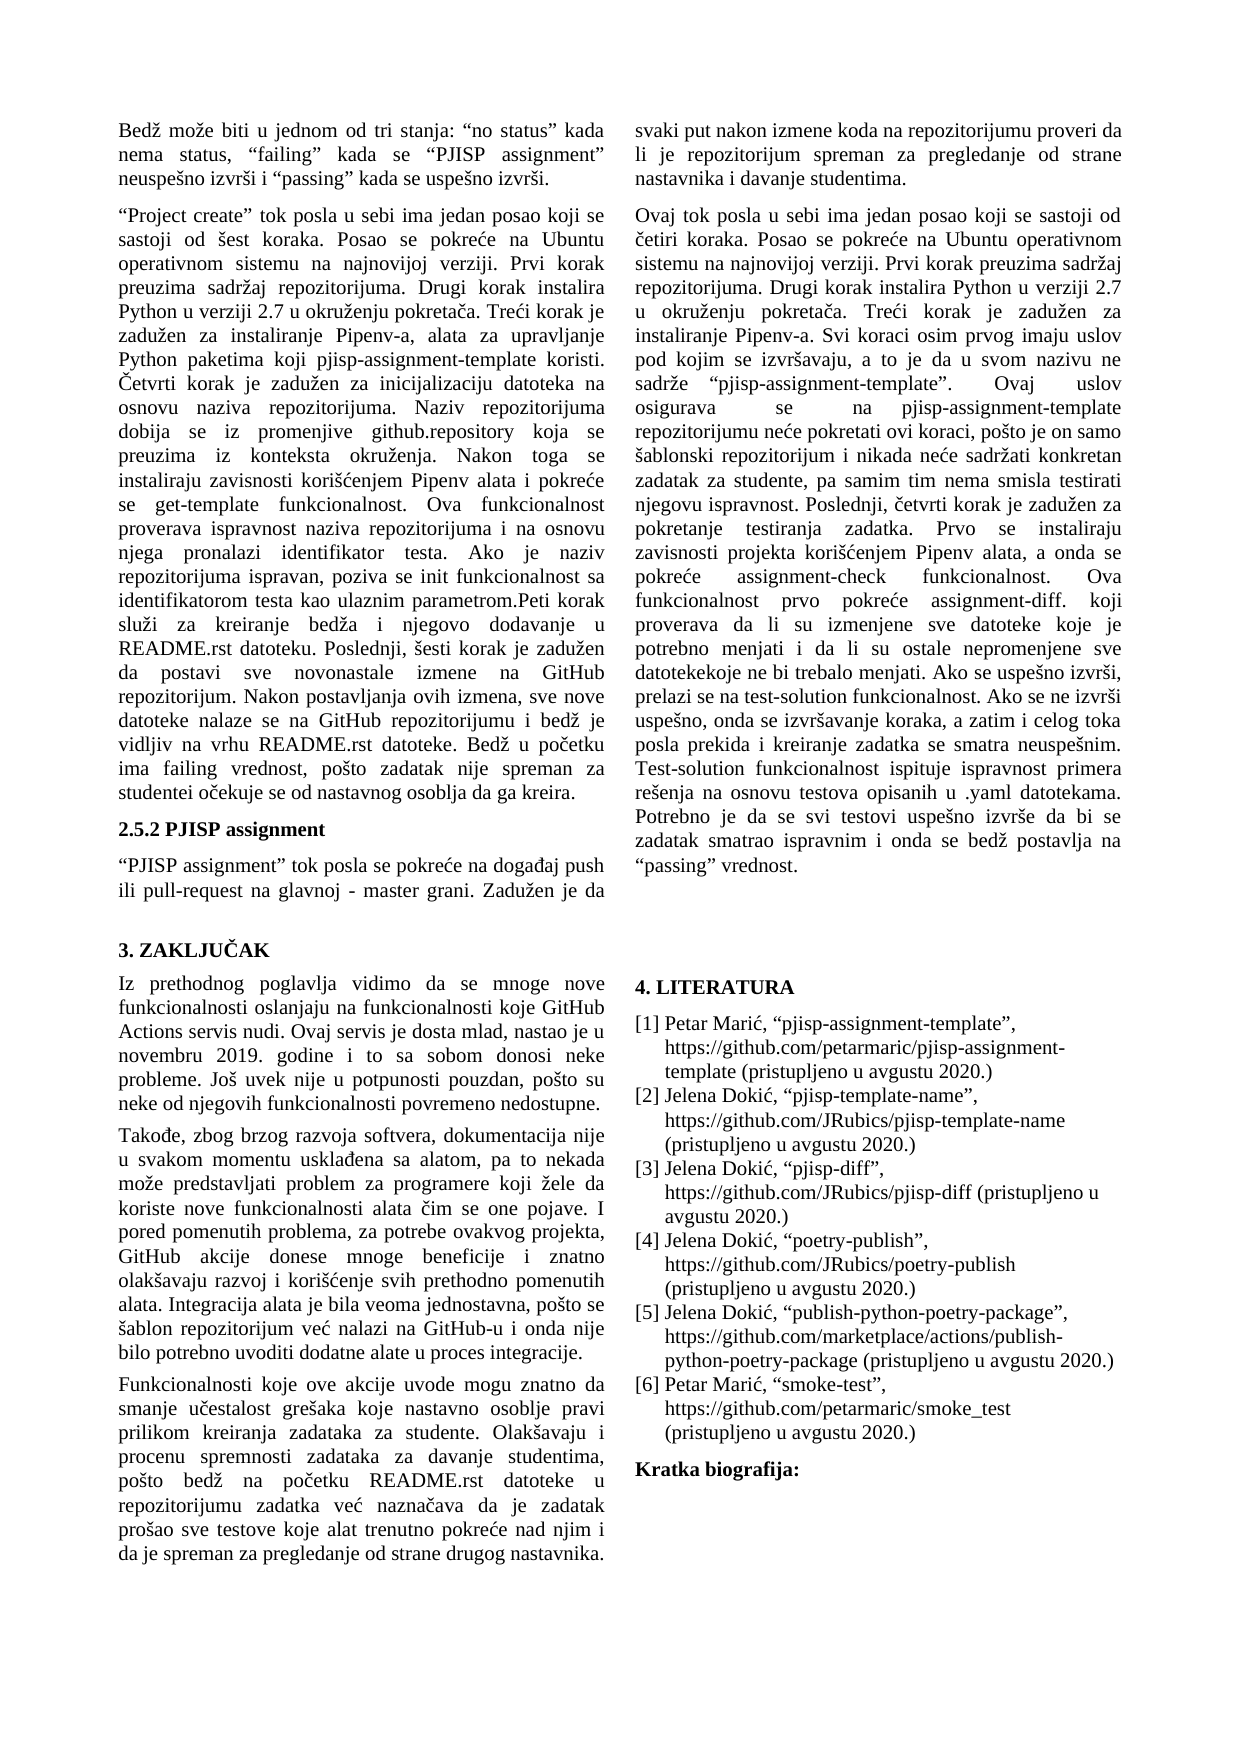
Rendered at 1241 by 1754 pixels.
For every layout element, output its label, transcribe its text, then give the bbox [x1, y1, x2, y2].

text Ovaj tok posla u sebi ima jedan posao koji se sastoji od četiri koraka. Posao se pokreće na Ubuntu operativnom sistemu na najnovijoj verziji. Prvi korak preuzima sadržaj repozitorijuma. Drugi korak instalira Python u verziji 2.7 u okruženju pokretača. Treći korak je zadužen za instaliranje Pipenv-a. Svi koraci osim prvog imaju uslov pod kojim se izvršavaju, a to je da u svom nazivu ne sadrže “pjisp-assignment-template”. Ovaj uslov osigurava se na pjisp-assignment-template repozitorijumu neće pokretati ovi koraci, pošto je on samo šablonski repozitorijum i nikada neće sadržati konkretan zadatak za studente, pa samim tim nema smisla testirati njegovu ispravnost. Poslednji, četvrti korak je zadužen za pokretanje testiranja zadatka. Prvo se instaliraju zavisnosti projekta korišćenjem Pipenv alata, a onda se pokreće assignment-check funkcionalnost. Ova funkcionalnost prvo pokreće assignment-diff. koji proverava da li su izmenjene sve datoteke koje je potrebno menjati i da li su ostale nepromenjene sve datotekekoje ne bi trebalo menjati. Ako se uspešno izvrši, prelazi se na test-solution funkcionalnost. Ako se ne izvrši uspešno, onda se izvršavanje koraka, a zatim i celog toka posla prekida i kreiranje zadatka se smatra neuspešnim. Test-solution funkcionalnost ispituje ispravnost primera rešenja na osnovu testova opisanih u .yaml datotekama. Potrebno je da se svi testovi uspešno izvrše da bi se zadatak smatrao ispravnim i onda se bedž postavlja na “passing” vrednost. [635, 203, 1122, 877]
text Iz prethodnog poglavlja vidimo da se mnoge nove funkcionalnosti oslanjaju na funkcionalnosti koje GitHub Actions servis nudi. Ovaj servis je dosta mlad, nastao je u novembru 2019. godine i to sa sobom donosi neke probleme. Još uvek nije u potpunosti pouzdan, pošto su neke od njegovih funkcionalnosti povremeno nedostupne. [118, 971, 605, 1115]
text svaki put nakon izmene koda na repozitorijumu proveri da li je repozitorijum spreman za pregledanje od strane nastavnika i davanje studentima. [635, 118, 1122, 190]
text Kratka biografija: [635, 1457, 1122, 1481]
text [6] Petar Marić, “smoke-test”, https://github.com/petarmaric/smoke_test (pristupljeno u avgustu 2020.) [635, 1372, 1122, 1444]
text 2.5.2 PJISP assignment [118, 817, 605, 841]
text [4] Jelena Dokić, “poetry-publish”, https://github.com/JRubics/poetry-publish (pristupljeno u avgustu 2020.) [635, 1228, 1122, 1300]
text Bedž može biti u jednom od tri stanja: “no status” kada nema status, “failing” kada se “PJISP assignment” neuspešno izvrši i “passing” kada se uspešno izvrši. [118, 118, 605, 190]
text Funkcionalnosti koje ove akcije uvode mogu znatno da smanje učestalost grešaka koje nastavno osoblje pravi prilikom kreiranja zadataka za studente. Olakšavaju i procenu spremnosti zadataka za davanje studentima, pošto bedž na početku README.rst datoteke u repozitorijumu zadatka već naznačava da je zadatak prošao sve testove koje alat trenutno pokreće nad njim i da je spreman za pregledanje od strane drugog nastavnika. [118, 1372, 605, 1565]
text “Project create” tok posla u sebi ima jedan posao koji se sastoji od šest koraka. Posao se pokreće na Ubuntu operativnom sistemu na najnovijoj verziji. Prvi korak preuzima sadržaj repozitorijuma. Drugi korak instalira Python u verziji 2.7 u okruženju pokretača. Treći korak je zadužen za instaliranje Pipenv-a, alata za upravljanje Python paketima koji pjisp-assignment-template koristi. Četvrti korak je zadužen za inicijalizaciju datoteka na osnovu naziva repozitorijuma. Naziv repozitorijuma dobija se iz promenjive github.repository koja se preuzima iz konteksta okruženja. Nakon toga se instaliraju zavisnosti korišćenjem Pipenv alata i pokreće se get-template funkcionalnost. Ova funkcionalnost proverava ispravnost naziva repozitorijuma i na osnovu njega pronalazi identifikator testa. Ako je naziv repozitorijuma ispravan, poziva se init funkcionalnost sa identifikatorom testa kao ulaznim parametrom.Peti korak služi za kreiranje bedža i njegovo dodavanje u README.rst datoteku. Poslednji, šesti korak je zadužen da postavi sve novonastale izmene na GitHub repozitorijum. Nakon postavljanja ovih izmena, sve nove datoteke nalaze se na GitHub repozitorijumu i bedž je vidljiv na vrhu README.rst datoteke. Bedž u početku ima failing vrednost, pošto zadatak nije spreman za studentei očekuje se od nastavnog osoblja da ga kreira. [118, 203, 605, 804]
text “PJISP assignment” tok posla se pokreće na događaj push ili pull-request na glavnoj - master grani. Zadužen je da [118, 853, 605, 902]
text Takođe, zbog brzog razvoja softvera, dokumentacija nije u svakom momentu usklađena sa alatom, pa to nekada može predstavljati problem za programere koji žele da koriste nove funkcionalnosti alata čim se one pojave. I pored pomenutih problema, za potrebe ovakvog projekta, GitHub akcije donese mnoge beneficije i znatno olakšavaju razvoj i korišćenje svih prethodno pomenutih alata. Integracija alata je bila veoma jednostavna, pošto se šablon repozitorijum već nalazi na GitHub-u i onda nije bilo potrebno uvoditi dodatne alate u proces integracije. [118, 1123, 605, 1364]
text [2] Jelena Dokić, “pjisp-template-name”, https://github.com/JRubics/pjisp-template-name (pristupljeno u avgustu 2020.) [635, 1083, 1122, 1156]
text [3] Jelena Dokić, “pjisp-diff”, https://github.com/JRubics/pjisp-diff (pristupljeno u avgustu 2020.) [635, 1156, 1122, 1228]
text 3. ZAKLJUČAK [118, 938, 605, 962]
text [1] Petar Marić, “pjisp-assignment-template”, https://github.com/petarmaric/pjisp-assignment-template (pristupljeno u avgustu 2020.) [635, 1011, 1122, 1083]
text 4. LITERATURA [635, 975, 1122, 999]
text [5] Jelena Dokić, “publish-python-poetry-package”, https://github.com/marketplace/actions/publish-python-poetry-package (pristupljeno u avgustu 2020.) [635, 1300, 1122, 1372]
